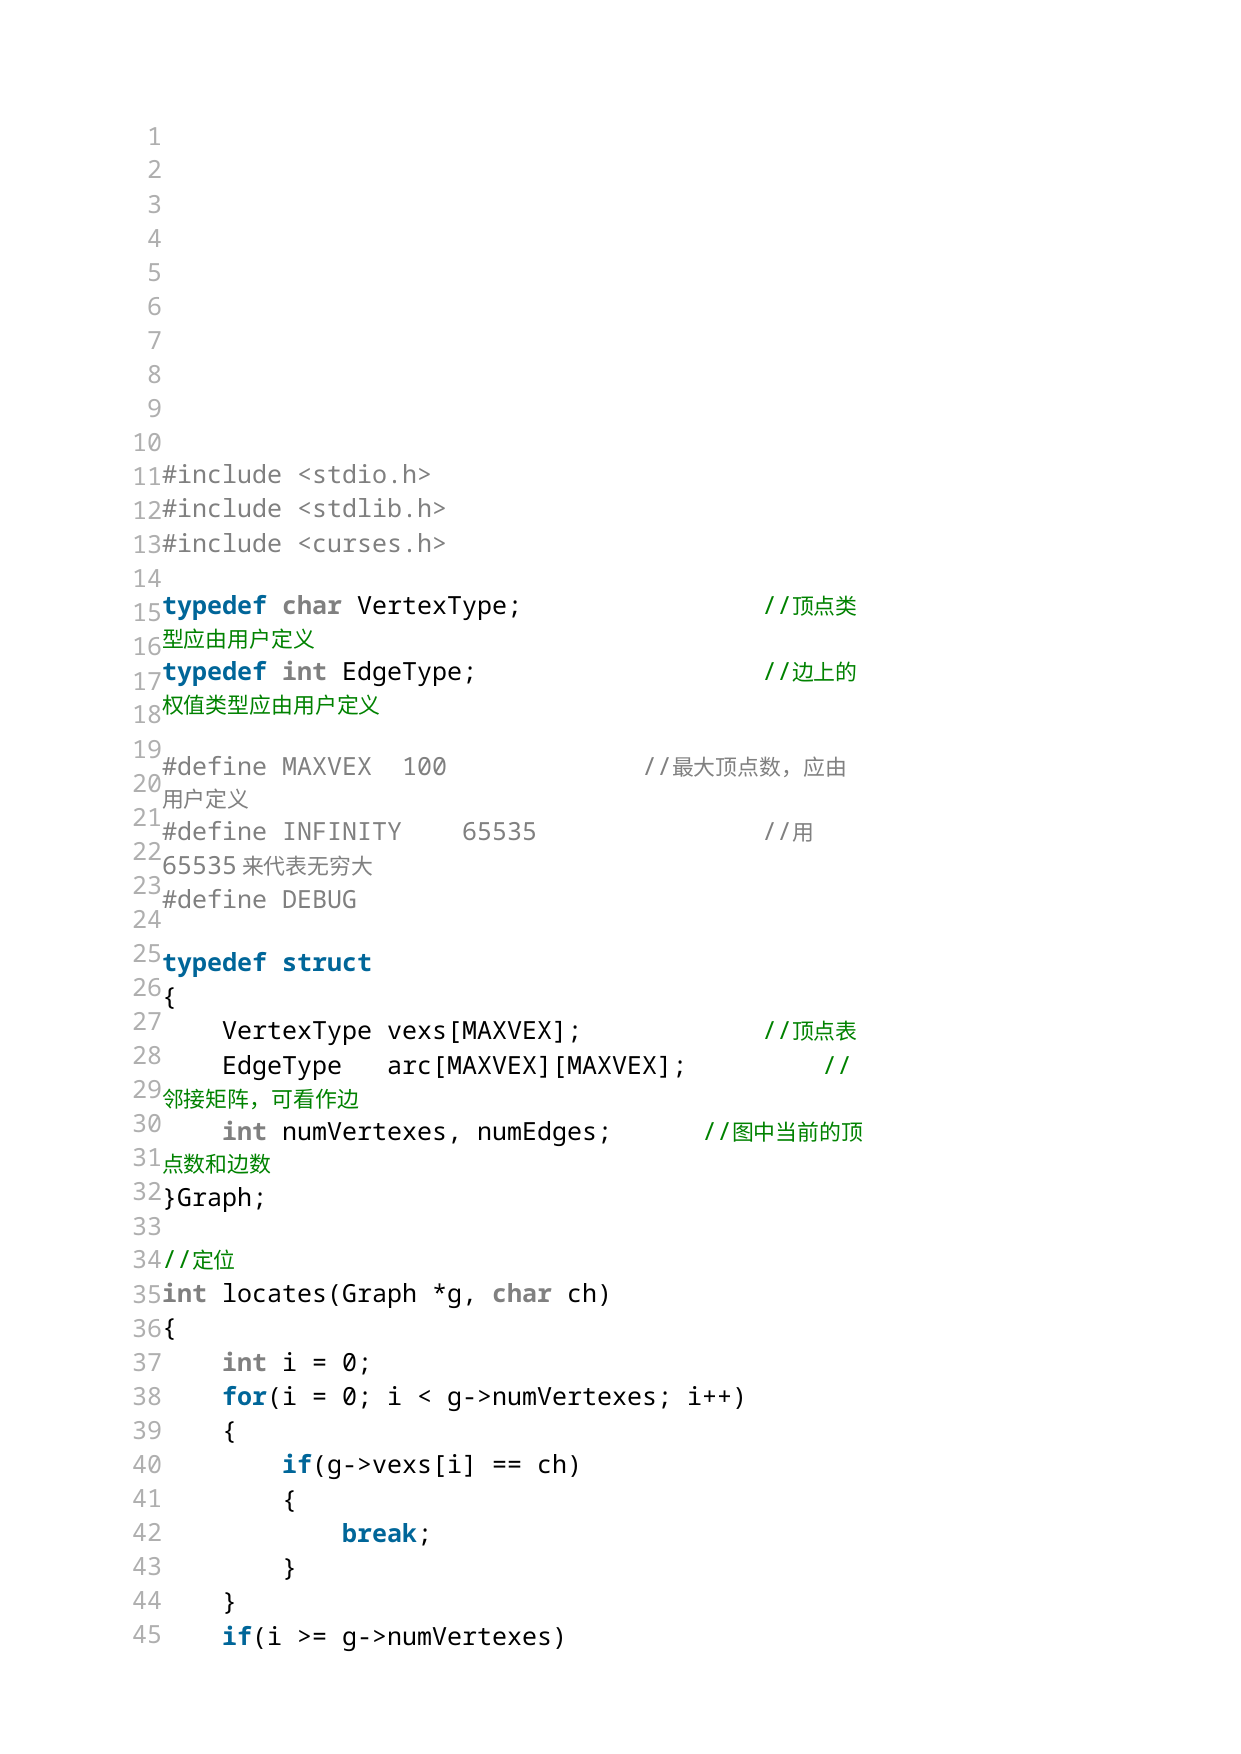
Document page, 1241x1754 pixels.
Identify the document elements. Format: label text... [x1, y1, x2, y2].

table_header #include <stdio.h> #include <stdlib.h> #include <curses.h> typedef char VertexType; //顶点类型应由用户定义 typedef int EdgeType; //边上的权值类型应由用户定义 #define MAXVEX 100 //最大顶点数，应由用户定义 #define INFINITY 65535 //用65535来代表无穷大 #define DEBUG typedef struct { VertexType vexs[MAXVEX]; //顶点表 EdgeType arc[MAXVEX][MAXVEX]; //邻接矩阵，可看作边 int numVertexes, numEdges; //图中当前的顶点数和边数 }Graph; //定位 int locates(Graph *g, char ch) { int i = 0; for(i = 0; i < g->numVertexes; i++) { if(g->vexs[i] == ch) { break; } } if(i >= g->numVertexes) { return -1; } return i; } //建立一个无向网图的邻接矩阵表示 void CreateGraph(Graph *g) { int i, j, k, w; printf("输入顶点数和边数:\n"); scanf("%d,%d", &(g->numVertexes), &(g->numEdges)); #ifdef DEBUG printf("%d %d\n", g->numVertexes, g->numEdges); #endif for(i = 0; i < g->numVertexes; i++) { g->vexs[i] = getchar(); while(g->vexs[i] == '\n') { g->vexs[i] = getchar(); } } #ifdef DEBUG for(i = 0; i < g->numVertexes; i++) { printf("%c ", g->vexs[i]); } printf("\n"); #endif for(i = 0; i < g->numEdges; i++) { for(j = 0; j < g->numEdges; j++) { g->arc[i][j] = INFINITY; //邻接矩阵初始化 } } for(k = 0; k < g->numEdges; k++) { char p, q; printf("输入边(vi,vj)上的下标i，下标j和权值:\n"); p = getchar(); while(p == '\n') { p = getchar(); } q = getchar(); while(q == '\n') { q = getchar(); } scanf("%d", &w); int m = -1; int n = -1; m = locates(g, p); n = locates(g, q); if(n == -1 || m == -1) { fprintf(stderr, "there is no this vertex.\n"); return; } //getchar(); g->arc[m][n] = w; g->arc[n][m] = g->arc[m][n]; //因为是无向图，矩阵对称 } } //打印图 void printGraph(Graph g) { int i, j; for(i = 0; i < g.numVertexes; i++) { for(j = 0; j < g.numVertexes; j++) { printf("%d ", g.arc[i][j]); } printf("\n"); } } int main(int argc, char **argv) { Graph g; //邻接矩阵创建图 CreateGraph(&g); printGraph(g); return 0; } </curses.h></stdlib.h></stdio.h> [162, 118, 867, 1636]
table_header 1 2 3 4 5 6 7 8 9 10 11 12 13 14 15 16 17 18 19 20 21 22 23 24 25 26 27 28 29 30 31 32 33 34 35 36 37 38 39 40 41 42 43 44 45 46 47 48 49 50 51 52 53 54 55 56 57 58 59 60 61 62 63 64 65 66 67 68 69 70 71 72 73 74 75 76 77 78 79 80 81 82 83 84 85 86 87 88 89 90 91 92 93 94 95 96 97 98 99 100 101 102 103 104 105 106 107 108 109 110 111 112 113 114 115 116 117 118 119 120 121 122 123 124 125 126 127 128 129 [118, 118, 162, 1636]
